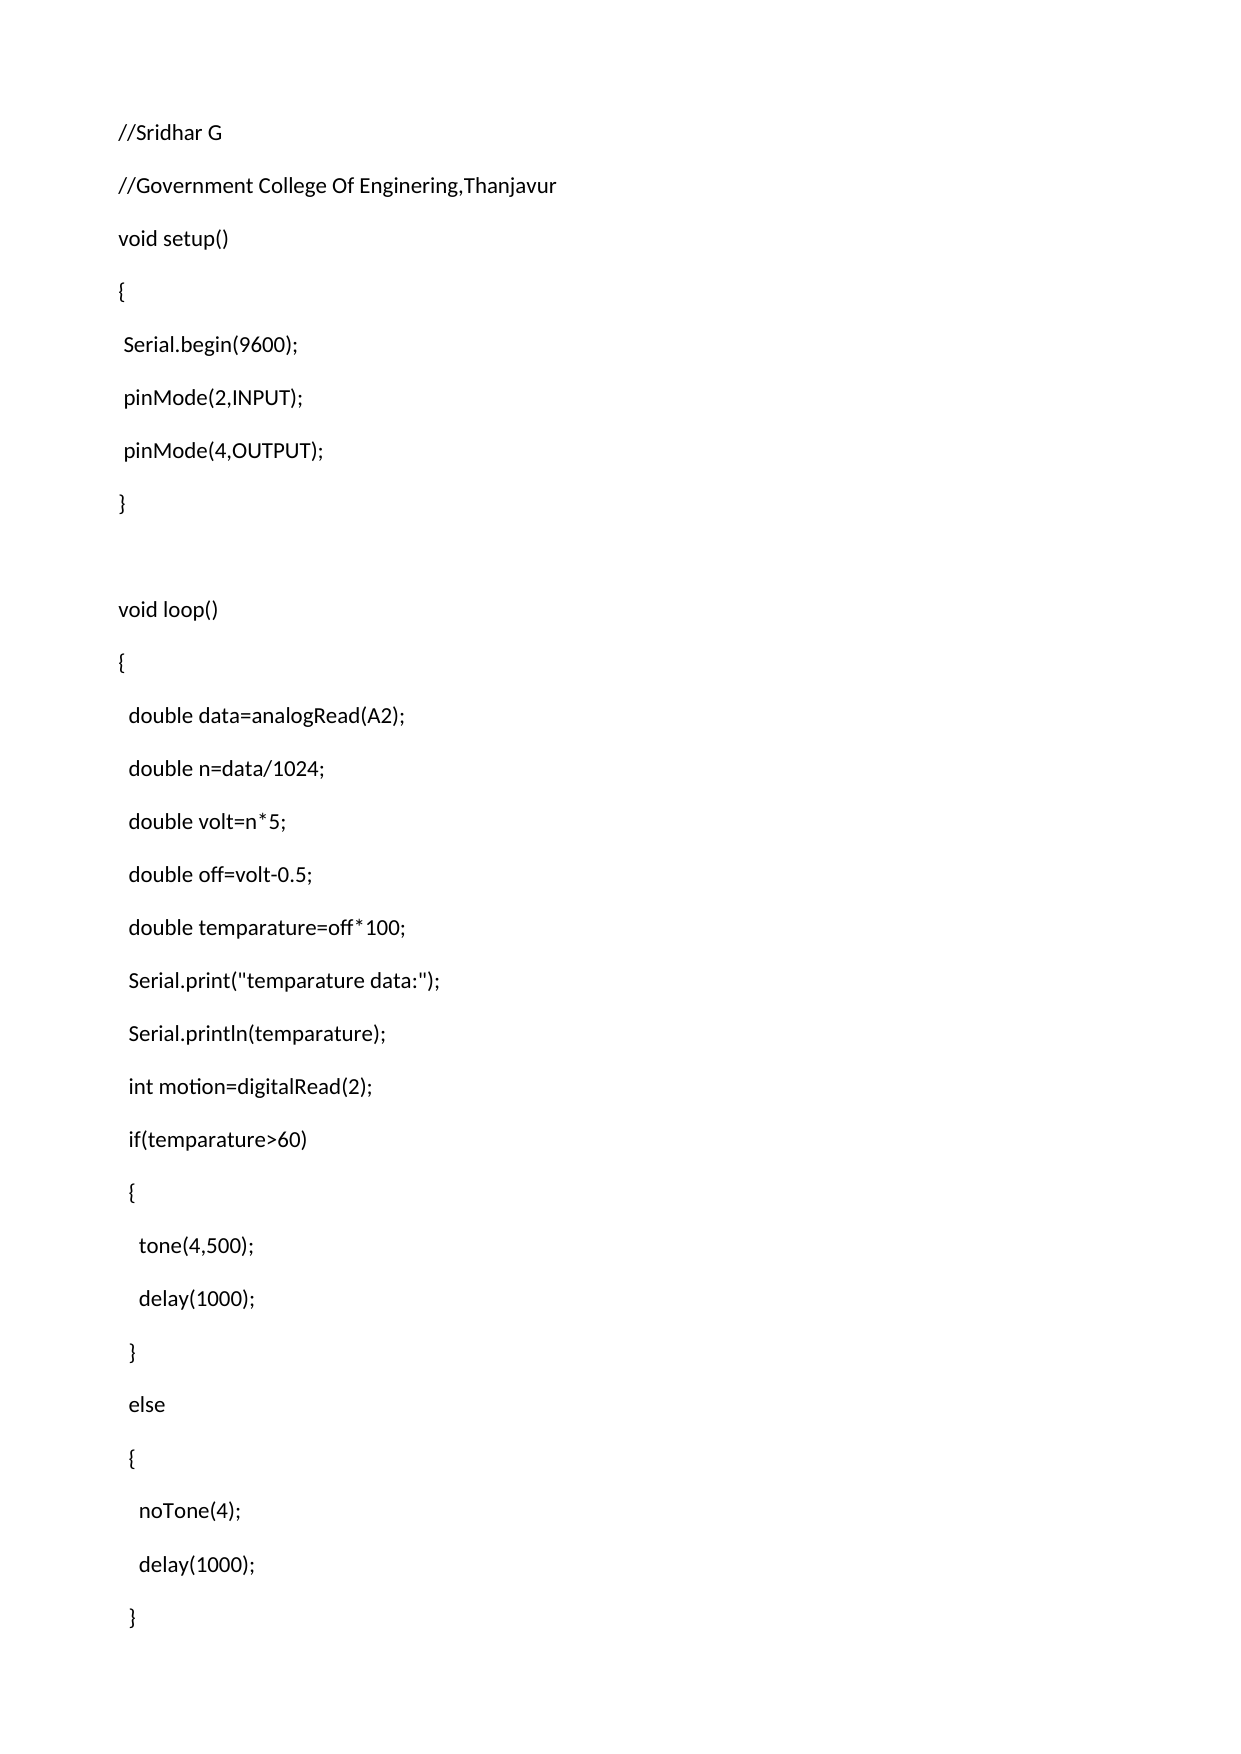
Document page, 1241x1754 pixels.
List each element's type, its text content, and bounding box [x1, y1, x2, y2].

text } [118, 1603, 1122, 1631]
text noTone(4); [118, 1497, 1122, 1525]
text { [118, 648, 1122, 676]
text //Government College Of Enginering,Thanjavur [118, 171, 1122, 199]
text delay(1000); [118, 1550, 1122, 1578]
text else [118, 1391, 1122, 1419]
text } [118, 1338, 1122, 1366]
text void setup() [118, 224, 1122, 252]
text delay(1000); [118, 1284, 1122, 1313]
text void loop() [118, 595, 1122, 623]
text pinMode(4,OUTPUT); [118, 436, 1122, 464]
text Serial.begin(9600); [118, 330, 1122, 358]
text double off=volt-0.5; [118, 860, 1122, 888]
text double n=data/1024; [118, 754, 1122, 782]
text pinMode(2,INPUT); [118, 383, 1122, 411]
text int motion=digitalRead(2); [118, 1072, 1122, 1101]
text double volt=n*5; [118, 807, 1122, 835]
text //Sridhar G [118, 118, 1122, 146]
text Serial.println(temparature); [118, 1019, 1122, 1047]
text { [118, 277, 1122, 305]
text tone(4,500); [118, 1232, 1122, 1259]
text { [118, 1178, 1122, 1207]
text double temparature=off*100; [118, 913, 1122, 941]
text } [118, 489, 1122, 517]
text if(temparature>60) [118, 1126, 1122, 1153]
text Serial.print("temparature data:"); [118, 966, 1122, 994]
text double data=analogRead(A2); [118, 701, 1122, 729]
text { [118, 1444, 1122, 1472]
